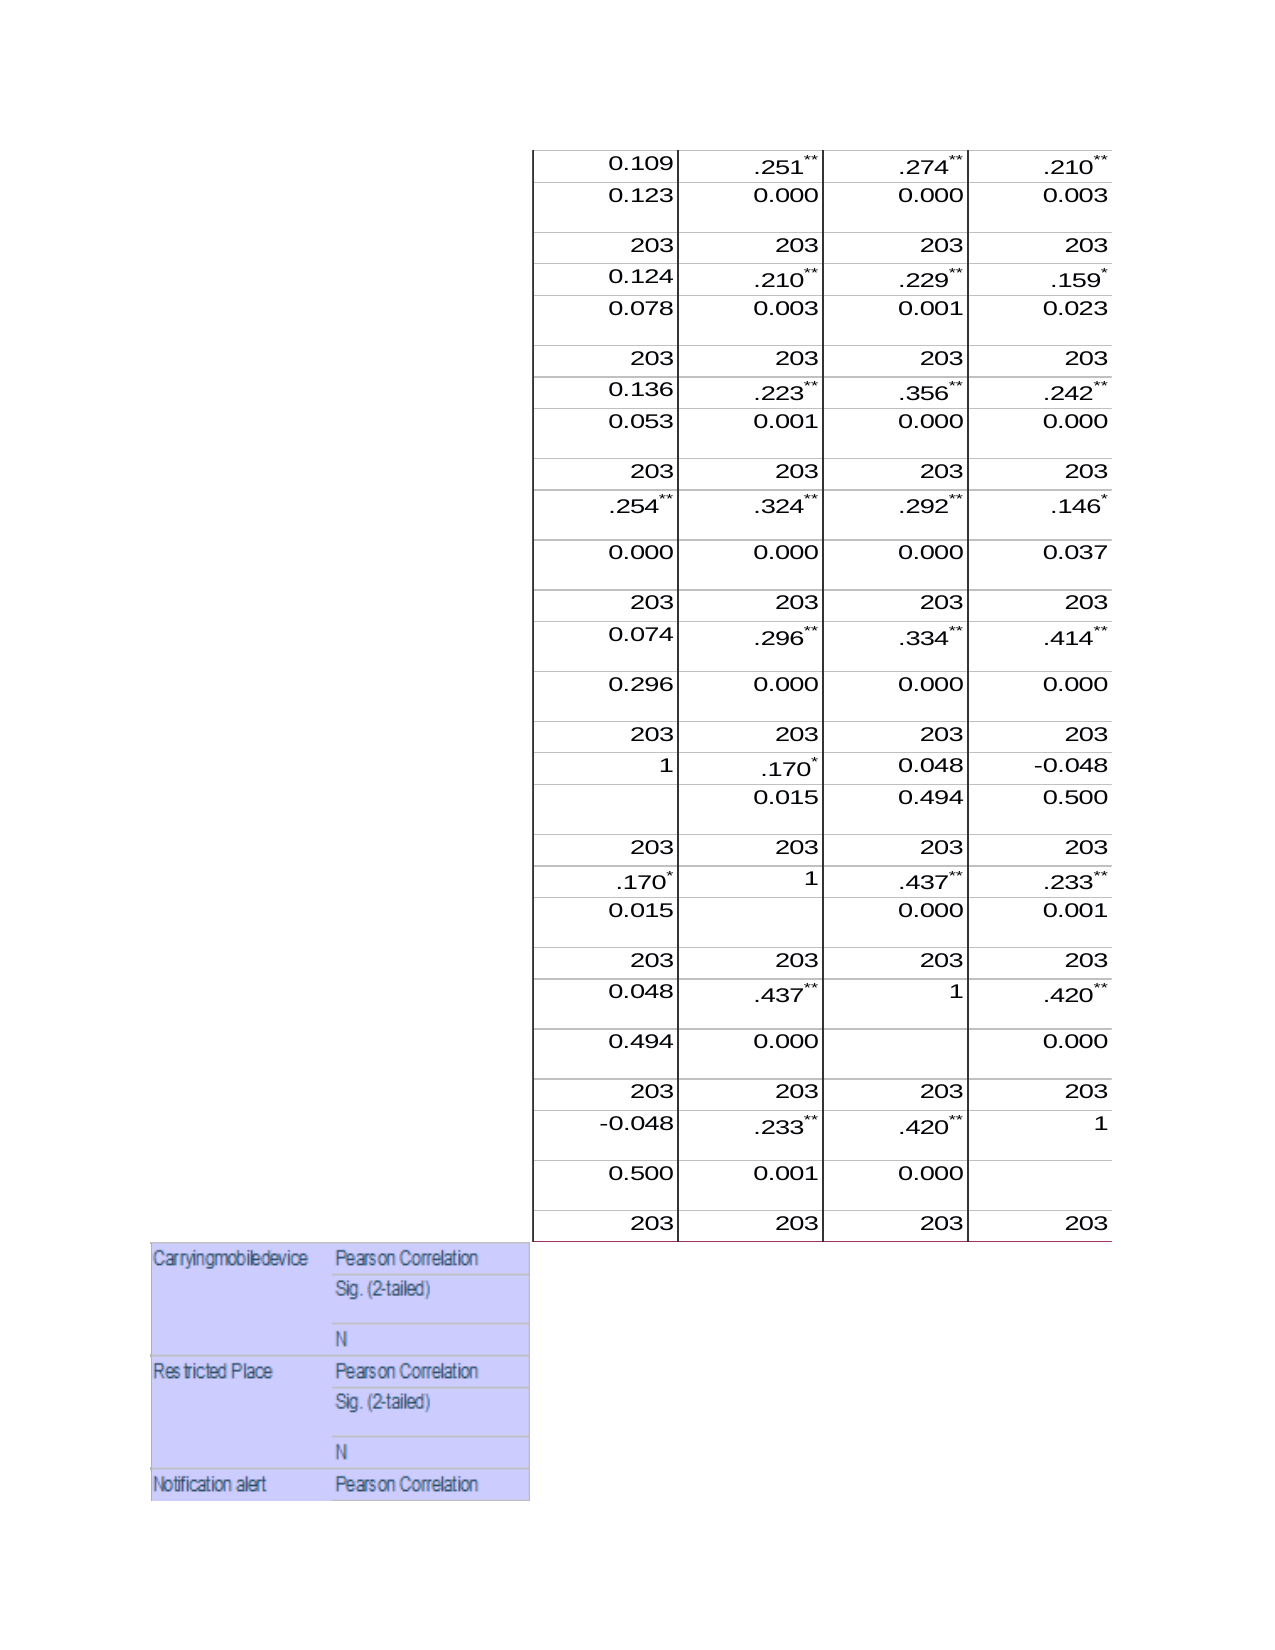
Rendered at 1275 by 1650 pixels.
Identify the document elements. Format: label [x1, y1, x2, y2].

picture [150, 1242, 533, 1501]
